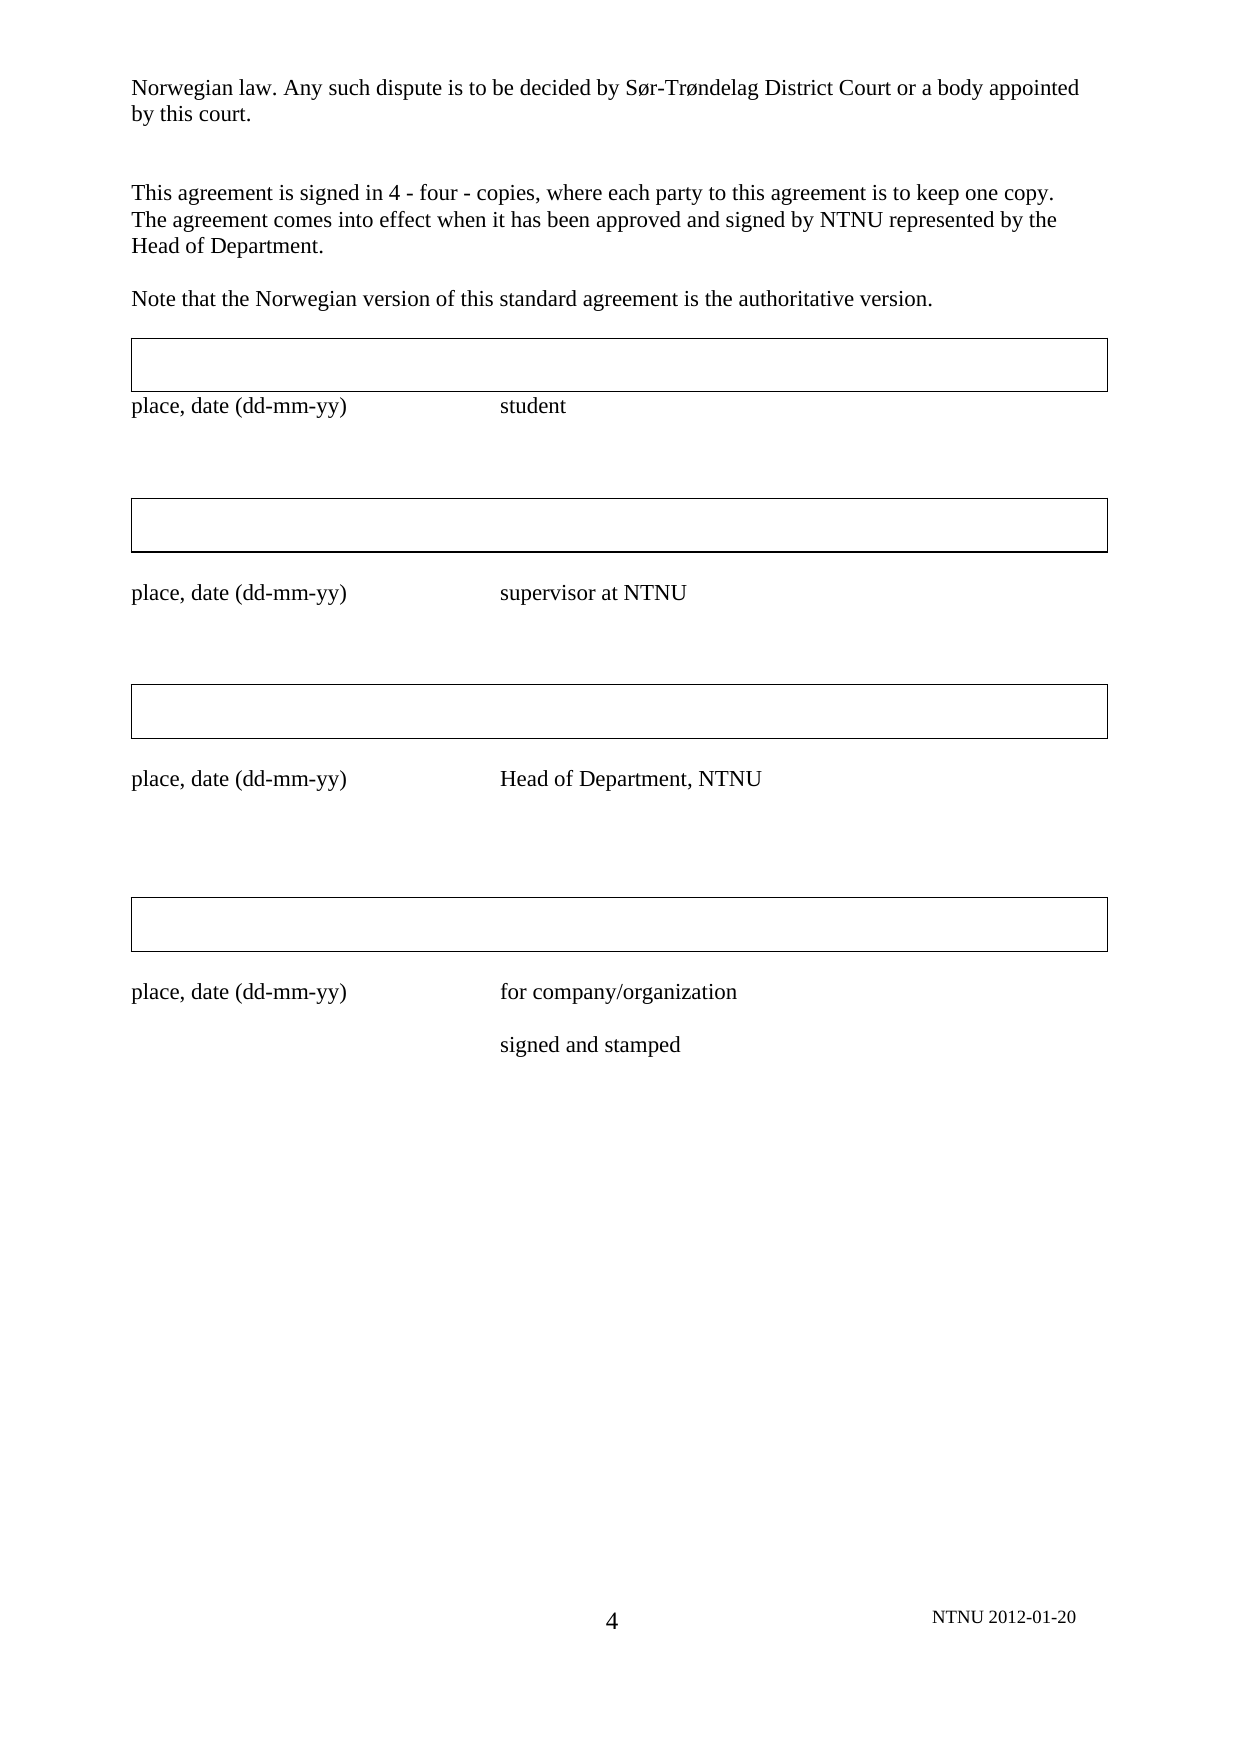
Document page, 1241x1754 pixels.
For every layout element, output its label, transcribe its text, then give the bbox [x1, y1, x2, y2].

text Note that the Norwegian version of this standard agreement is the authoritative version. [131, 285, 1092, 311]
text Norwegian law. Any such dispute is to be decided by Sør-Trøndelag District Court or a body appointed by this court. [131, 74, 1092, 127]
text place, date (dd-mm-yy) supervisor at NTNU [131, 579, 1092, 605]
text This agreement is signed in 4 - four - copies, where each party to this agreement is to keep one copy. The agreement comes into effect when it has been approved and signed by NTNU represented by the Head of Department. [131, 179, 1092, 258]
text place, date (dd-mm-yy) student [131, 392, 1092, 418]
table_header [132, 685, 1107, 738]
text place, date (dd-mm-yy) Head of Department, NTNU [131, 765, 1092, 792]
table_header [132, 898, 1107, 951]
text signed and stamped [500, 1031, 1092, 1057]
table_header [132, 499, 1107, 551]
text place, date (dd-mm-yy) for company/organization [131, 978, 1092, 1004]
table_header [132, 339, 1107, 391]
